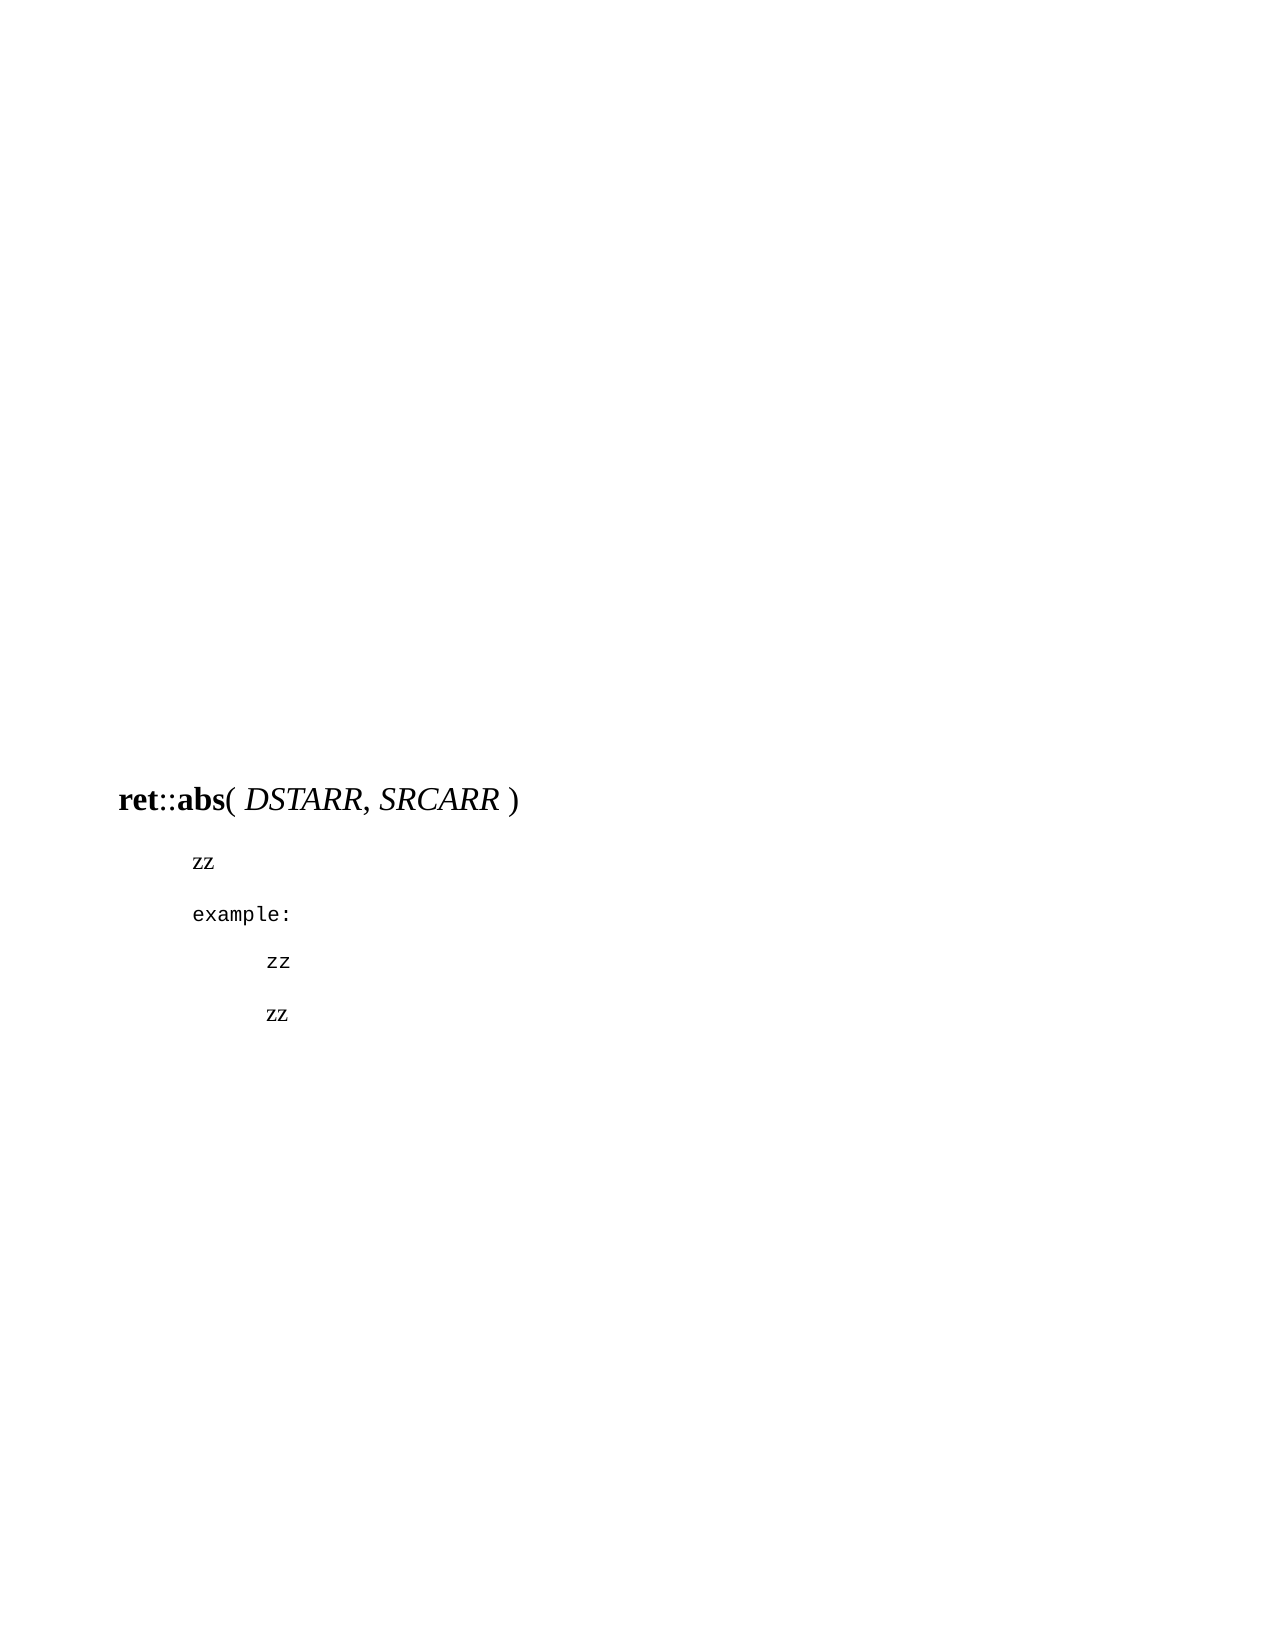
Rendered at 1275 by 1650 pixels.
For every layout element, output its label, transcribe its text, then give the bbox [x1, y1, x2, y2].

text ret::abs( DSTARR, SRCARR ) [118, 779, 1157, 818]
text zz [118, 846, 1157, 875]
text zz [118, 998, 1157, 1027]
text example: [118, 904, 1157, 928]
text zz [118, 951, 1157, 975]
